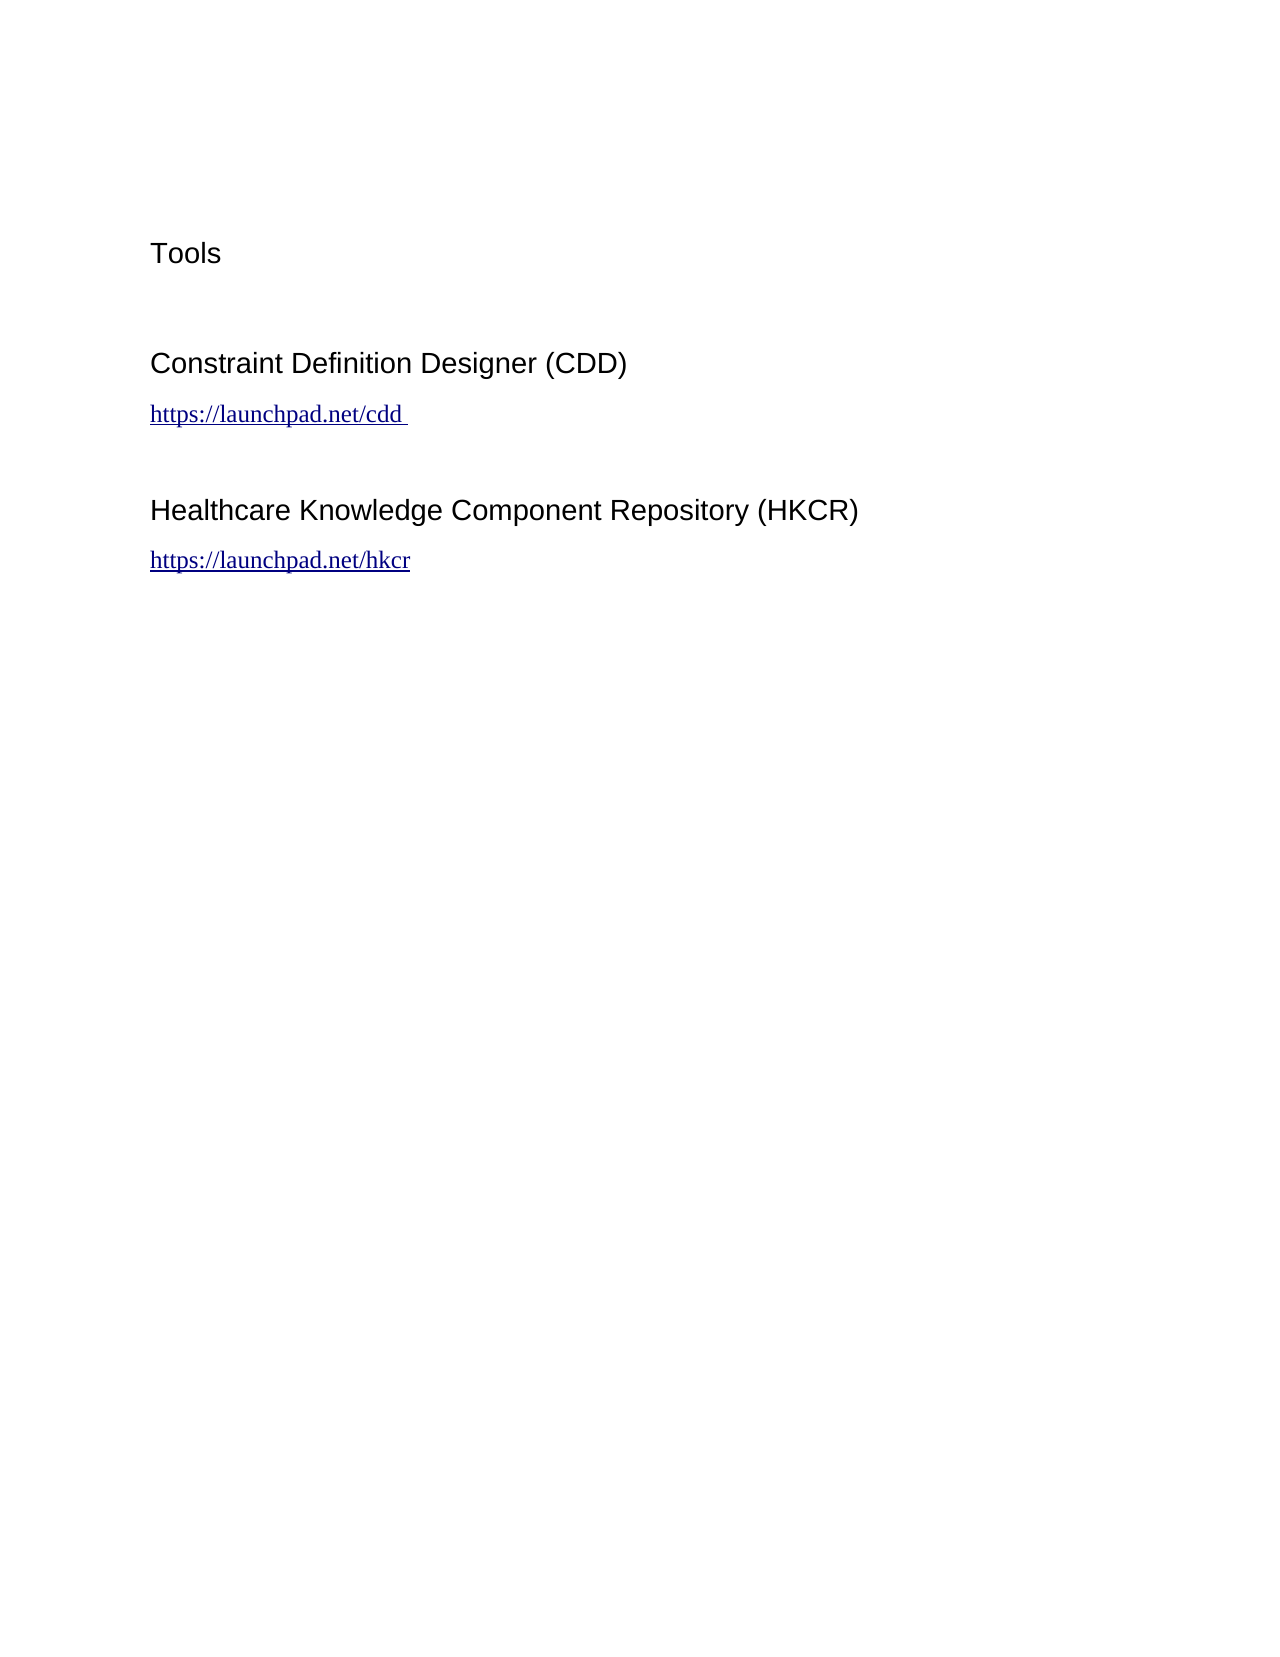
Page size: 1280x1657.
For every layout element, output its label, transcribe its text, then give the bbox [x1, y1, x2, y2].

subtitle Tools [150, 236, 1130, 269]
subtitle Healthcare Knowledge Component Repository (HKCR) [150, 493, 1130, 526]
text https://launchpad.net/hkcr [150, 545, 1130, 574]
text https://launchpad.net/cdd [150, 399, 1130, 428]
subtitle Constraint Definition Designer (CDD) [150, 347, 1130, 380]
